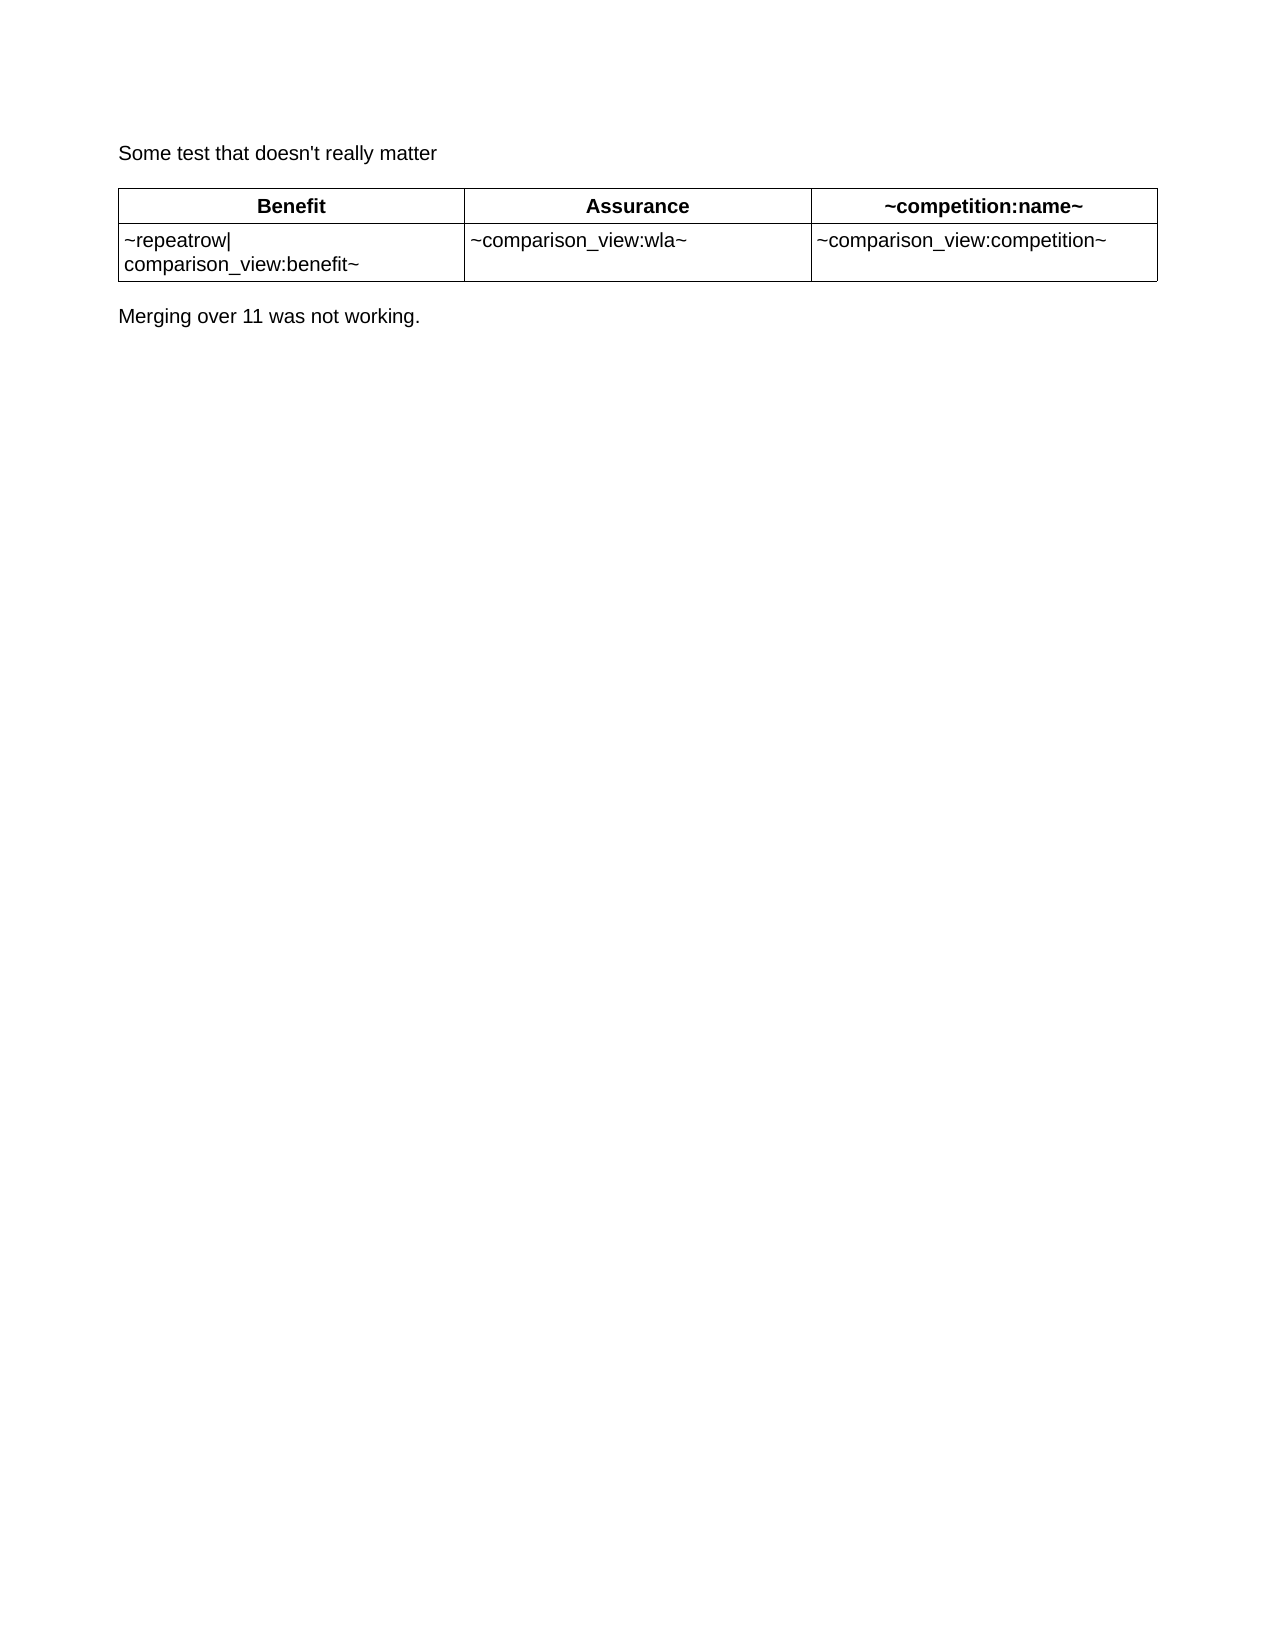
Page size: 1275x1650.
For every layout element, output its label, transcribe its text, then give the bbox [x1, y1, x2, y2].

table_cell ~repeatrow|comparison_view:benefit~ [119, 224, 464, 281]
text Some test that doesn't really matter [118, 118, 1157, 165]
table_header ~competition:name~ [812, 189, 1157, 223]
table_cell ~comparison_view:wla~ [465, 224, 811, 281]
table_header Assurance [465, 189, 811, 223]
table_cell ~comparison_view:competition~ [812, 224, 1157, 281]
text Merging over 11 was not working. [118, 305, 1157, 357]
table_header Benefit [119, 189, 464, 223]
